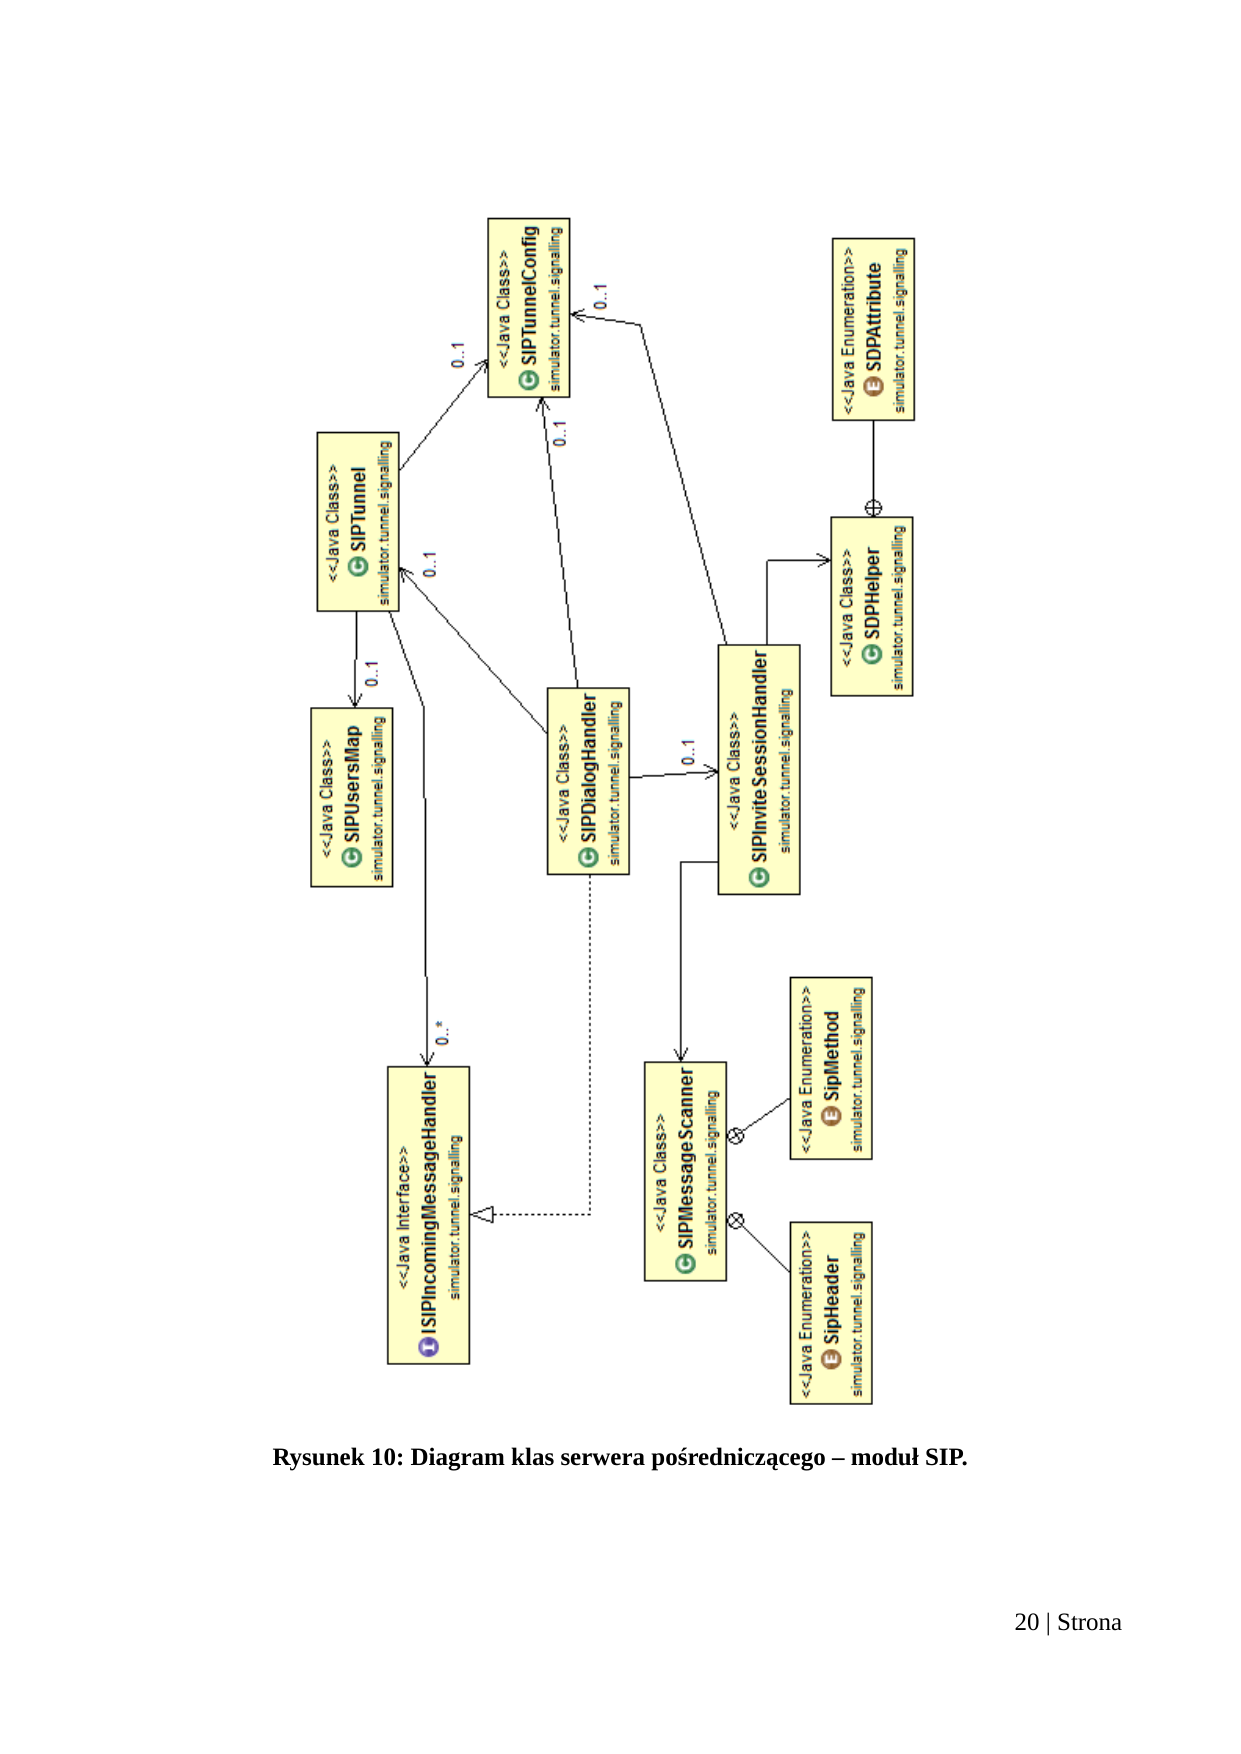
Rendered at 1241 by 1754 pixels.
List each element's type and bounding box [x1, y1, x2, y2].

table_header [118, 118, 1122, 1576]
